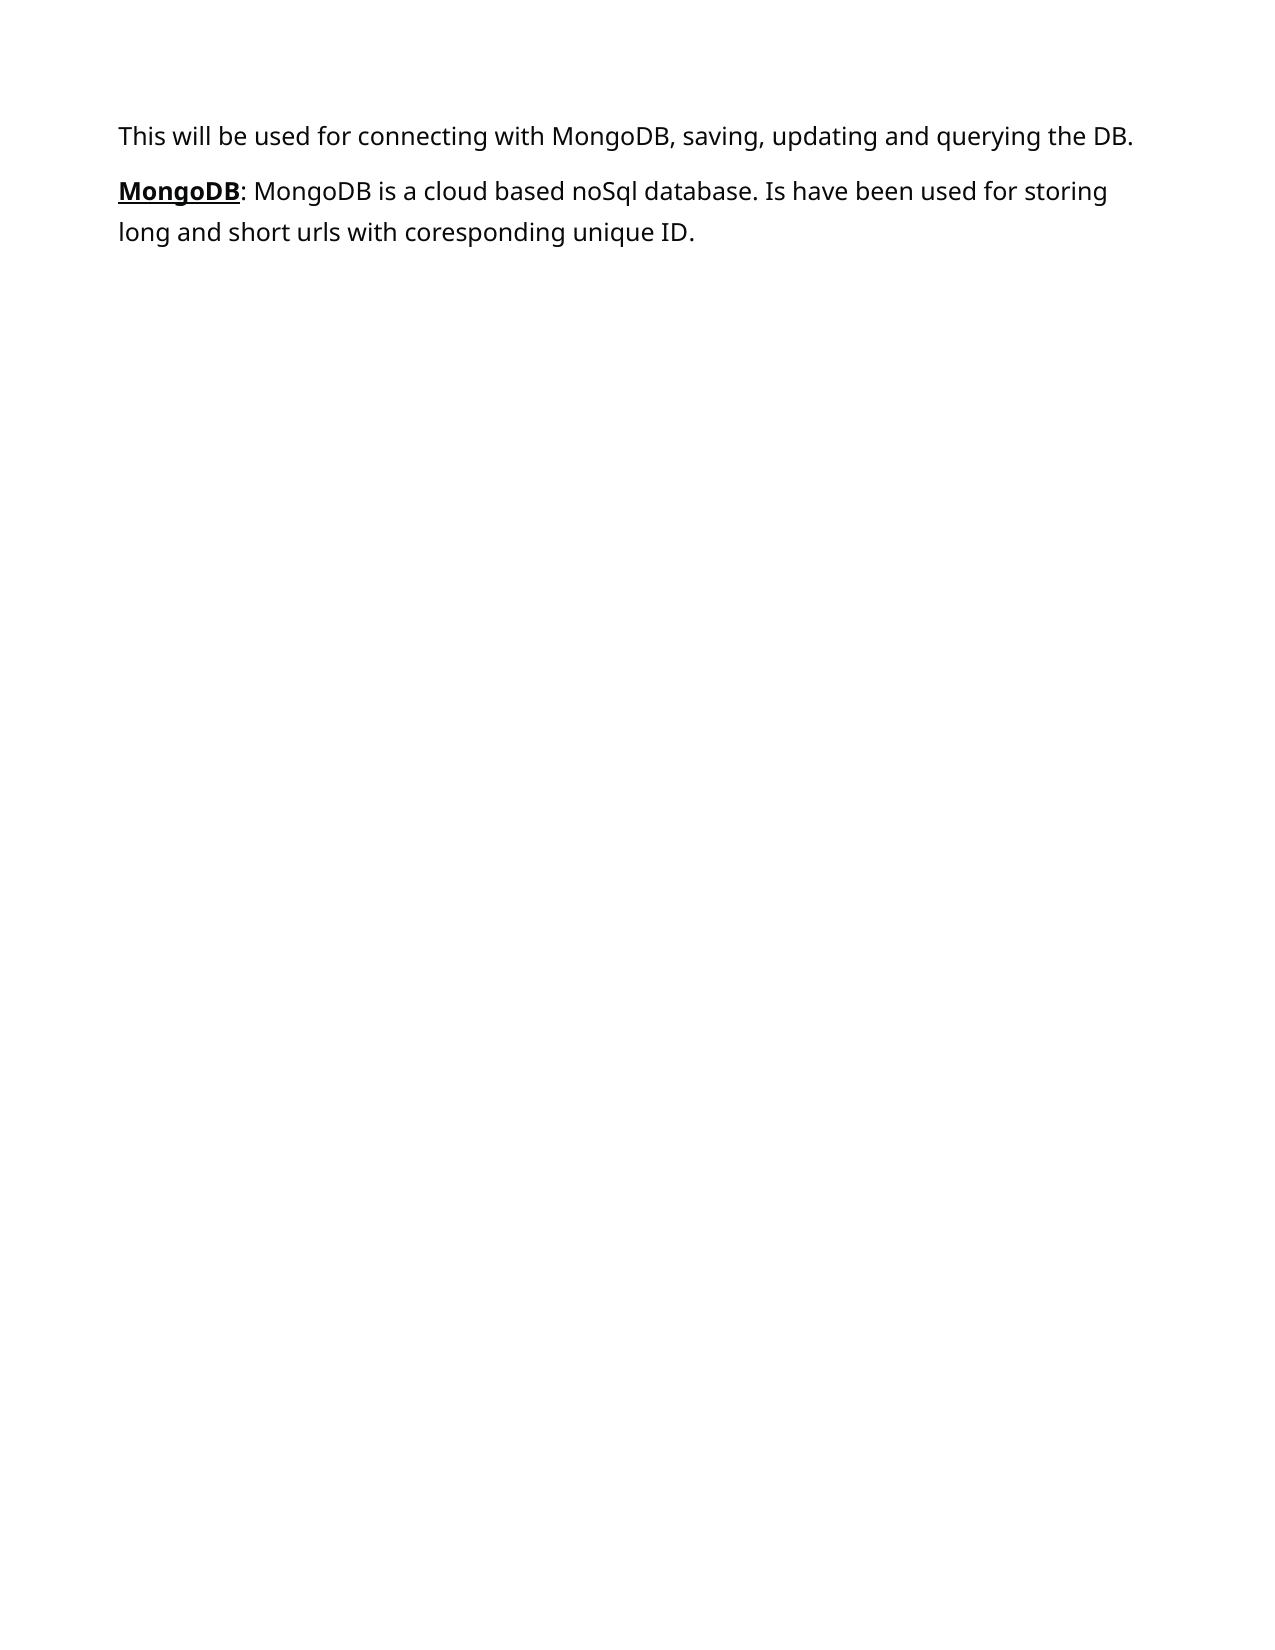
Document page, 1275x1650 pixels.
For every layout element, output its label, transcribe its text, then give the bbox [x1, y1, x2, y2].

text This will be used for connecting with MongoDB, saving, updating and querying the DB. [118, 118, 1157, 152]
text MongoDB: MongoDB is a cloud based noSql database. Is have been used for storing long and short urls with coresponding unique ID. [118, 173, 1157, 248]
